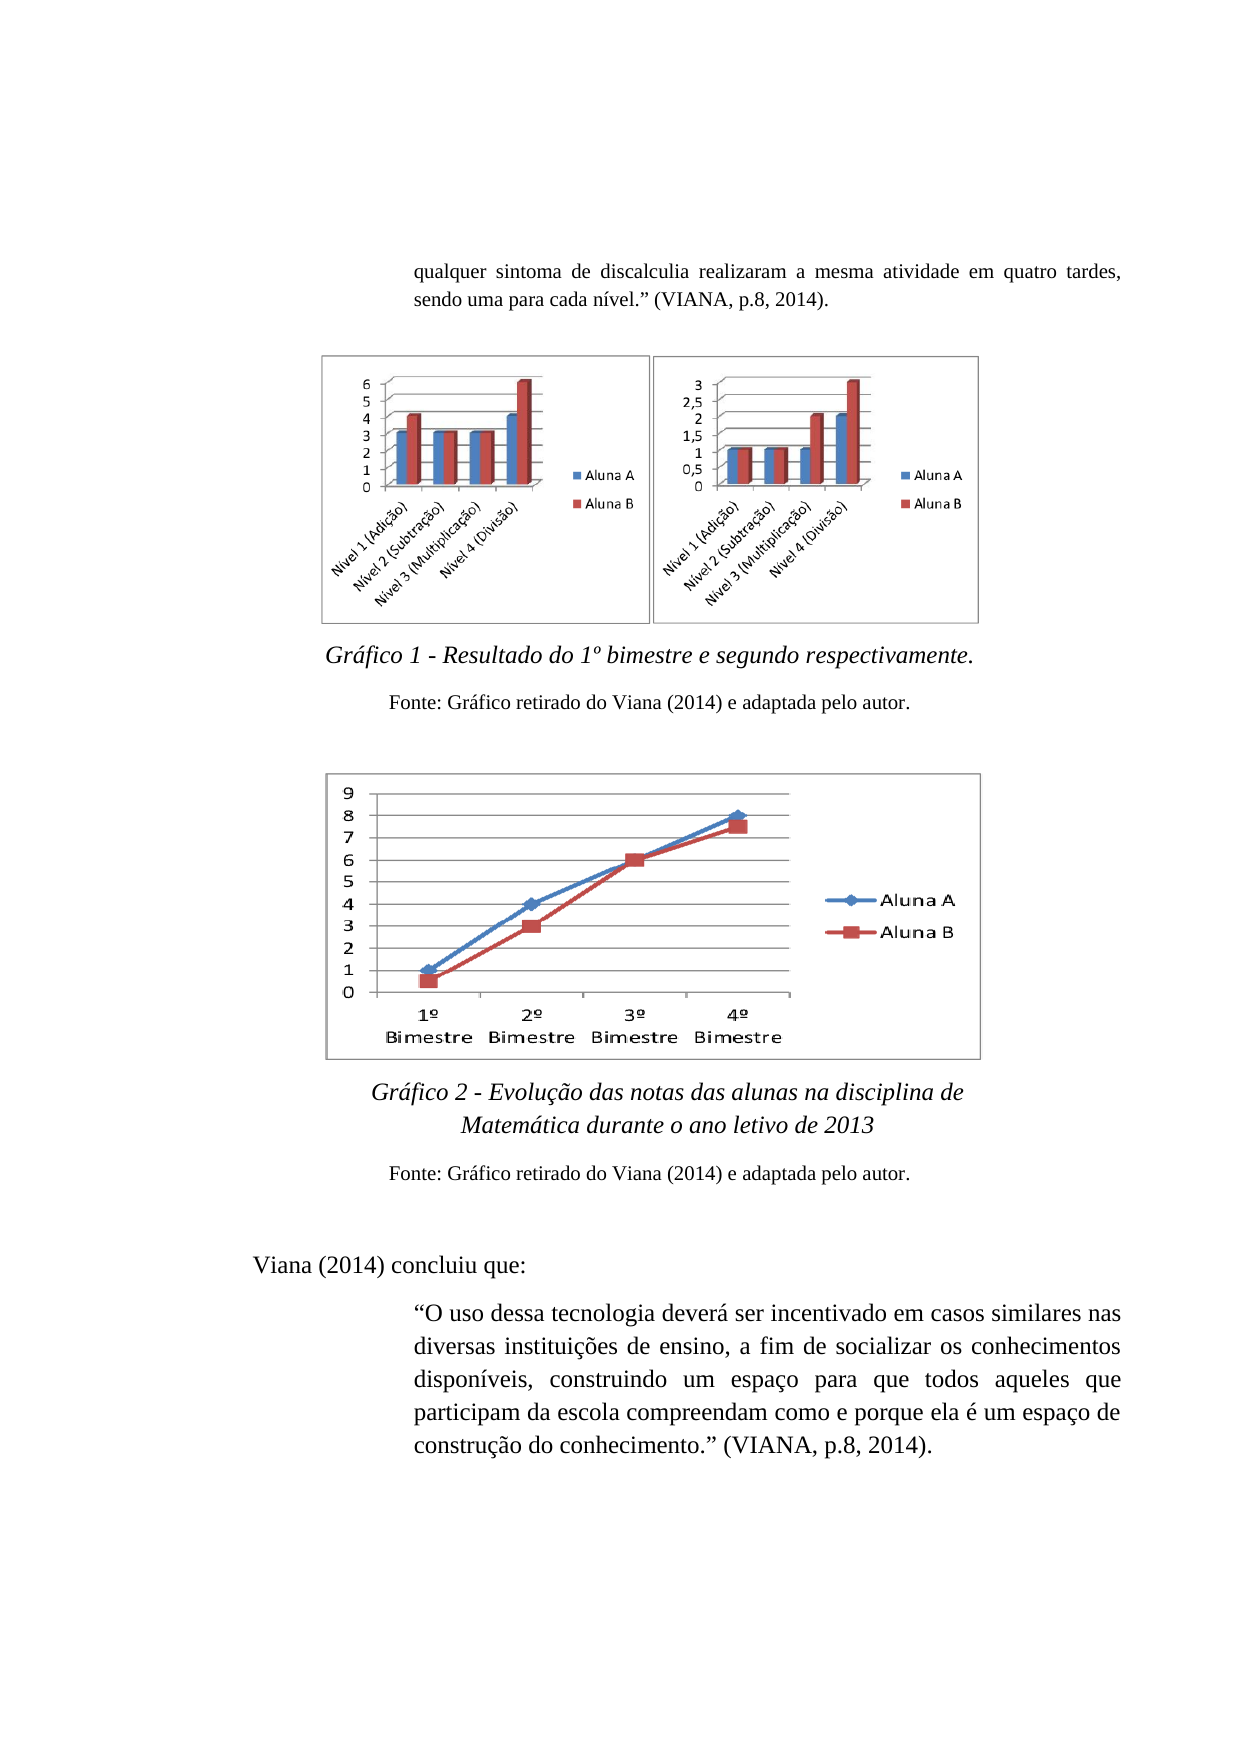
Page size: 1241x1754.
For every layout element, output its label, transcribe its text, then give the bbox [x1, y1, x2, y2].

text Gráfico 1 - Resultado do 1º bimestre e segundo respectivamente. [319, 624, 980, 669]
text Viana (2014) concluiu que: [177, 1251, 1122, 1279]
text Fonte: Gráfico retirado do Viana (2014) e adaptada pelo autor. [177, 775, 1122, 1185]
picture [319, 353, 980, 624]
text qualquer sintoma de discalculia realizaram a mesma atividade em quatro tardes, sendo uma para cada nível.” (VIANA, p.8, 2014). [413, 259, 1122, 311]
text “O uso dessa tecnologia deverá ser incentivado em casos similares nas diversas instituições de ensino, a fim de socializar os conhecimentos disponíveis, construindo um espaço para que todos aqueles que participam da escola compreendam como e porque ela é um espaço de construção do conhecimento.” (VIANA, p.8, 2014). [413, 1298, 1122, 1459]
text Fonte: Gráfico retirado do Viana (2014) e adaptada pelo autor. [177, 329, 1122, 714]
text Gráfico 2 - Evolução das notas das alunas na disciplina de Matemática durante o ano letivo de 2013 [337, 793, 998, 1139]
picture [324, 772, 987, 1061]
